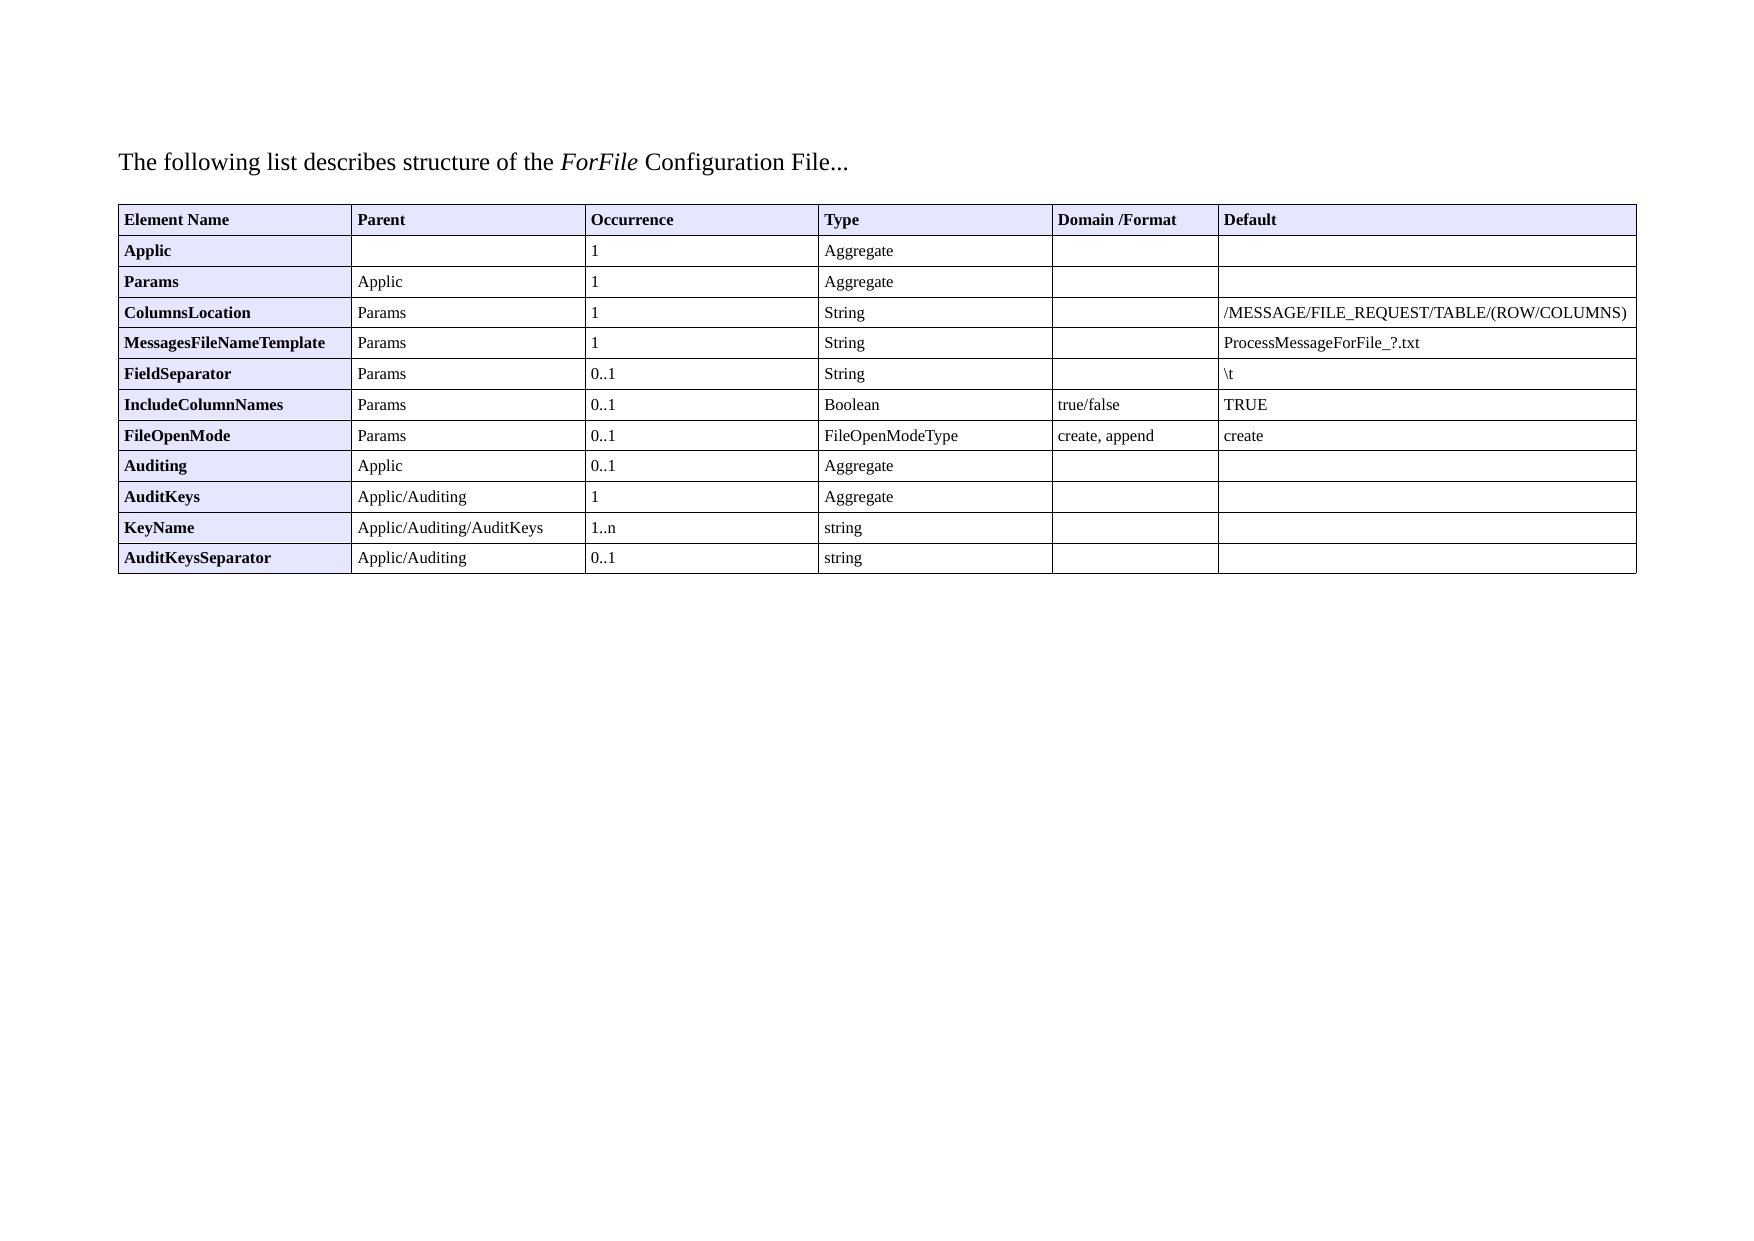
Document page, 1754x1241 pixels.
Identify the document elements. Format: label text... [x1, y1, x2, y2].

table_cell [1053, 236, 1218, 266]
table_cell Applic [352, 267, 585, 297]
table_cell Params [352, 421, 585, 450]
table_cell 1 [586, 267, 818, 297]
table_cell [1053, 267, 1218, 297]
table_cell AuditKeysSeparator [119, 544, 351, 573]
table_cell 0..1 [586, 359, 818, 389]
table_cell string [819, 544, 1052, 573]
table_cell Aggregate [819, 482, 1052, 512]
table_cell 0..1 [586, 390, 818, 419]
table_cell Aggregate [819, 267, 1052, 297]
table_cell KeyName [119, 513, 351, 542]
table_cell [1053, 298, 1218, 327]
table_cell 1..n [586, 513, 818, 542]
table_cell Params [352, 390, 585, 419]
table_cell [1053, 328, 1218, 358]
table_cell Boolean [819, 390, 1052, 419]
table_cell [1053, 513, 1218, 542]
table_cell 1 [586, 236, 818, 266]
table_cell 1 [586, 328, 818, 358]
table_cell Applic/Auditing [352, 482, 585, 512]
table_cell FileOpenModeType [819, 421, 1052, 450]
table_cell Aggregate [819, 236, 1052, 266]
table_cell create [1219, 421, 1636, 450]
table_cell ColumnsLocation [119, 298, 351, 327]
table_cell [1219, 451, 1636, 481]
table_cell [1053, 359, 1218, 389]
table_cell 1 [586, 482, 818, 512]
table_cell Applic [352, 451, 585, 481]
table_cell 0..1 [586, 544, 818, 573]
table_cell Aggregate [819, 451, 1052, 481]
table_cell String [819, 328, 1052, 358]
table_header Parent [352, 205, 585, 235]
table_cell FileOpenMode [119, 421, 351, 450]
table_cell AuditKeys [119, 482, 351, 512]
table_cell Params [352, 328, 585, 358]
table_cell ProcessMessageForFile_?.txt [1219, 328, 1636, 358]
table_cell /MESSAGE/FILE_REQUEST/TABLE/(ROW/COLUMNS) [1219, 298, 1636, 327]
table_cell string [819, 513, 1052, 542]
table_cell [1219, 544, 1636, 573]
table_cell [1219, 482, 1636, 512]
table_cell [1053, 544, 1218, 573]
table_cell Params [352, 298, 585, 327]
table_cell 1 [586, 298, 818, 327]
table_cell [352, 236, 585, 266]
table_cell IncludeColumnNames [119, 390, 351, 419]
table_cell FieldSeparator [119, 359, 351, 389]
table_cell 0..1 [586, 421, 818, 450]
table_cell create, append [1053, 421, 1218, 450]
table_cell [1219, 236, 1636, 266]
table_cell [1053, 482, 1218, 512]
table_cell Applic/Auditing [352, 544, 585, 573]
table_cell Applic/Auditing/AuditKeys [352, 513, 585, 542]
table_cell String [819, 298, 1052, 327]
table_cell Auditing [119, 451, 351, 481]
table_header Type [819, 205, 1052, 235]
table_header Element Name [119, 205, 351, 235]
table_cell Applic [119, 236, 351, 266]
table_cell [1219, 513, 1636, 542]
table_cell [1219, 267, 1636, 297]
table_cell true/false [1053, 390, 1218, 419]
table_header Occurrence [586, 205, 818, 235]
table_cell Params [119, 267, 351, 297]
table_cell 0..1 [586, 451, 818, 481]
table_cell [1053, 451, 1218, 481]
text The following list describes structure of the ForFile Configuration File... [118, 147, 1636, 176]
table_cell \t [1219, 359, 1636, 389]
table_cell TRUE [1219, 390, 1636, 419]
table_cell String [819, 359, 1052, 389]
table_cell MessagesFileNameTemplate [119, 328, 351, 358]
table_header Default [1219, 205, 1636, 235]
table_header Domain /Format [1053, 205, 1218, 235]
table_cell Params [352, 359, 585, 389]
